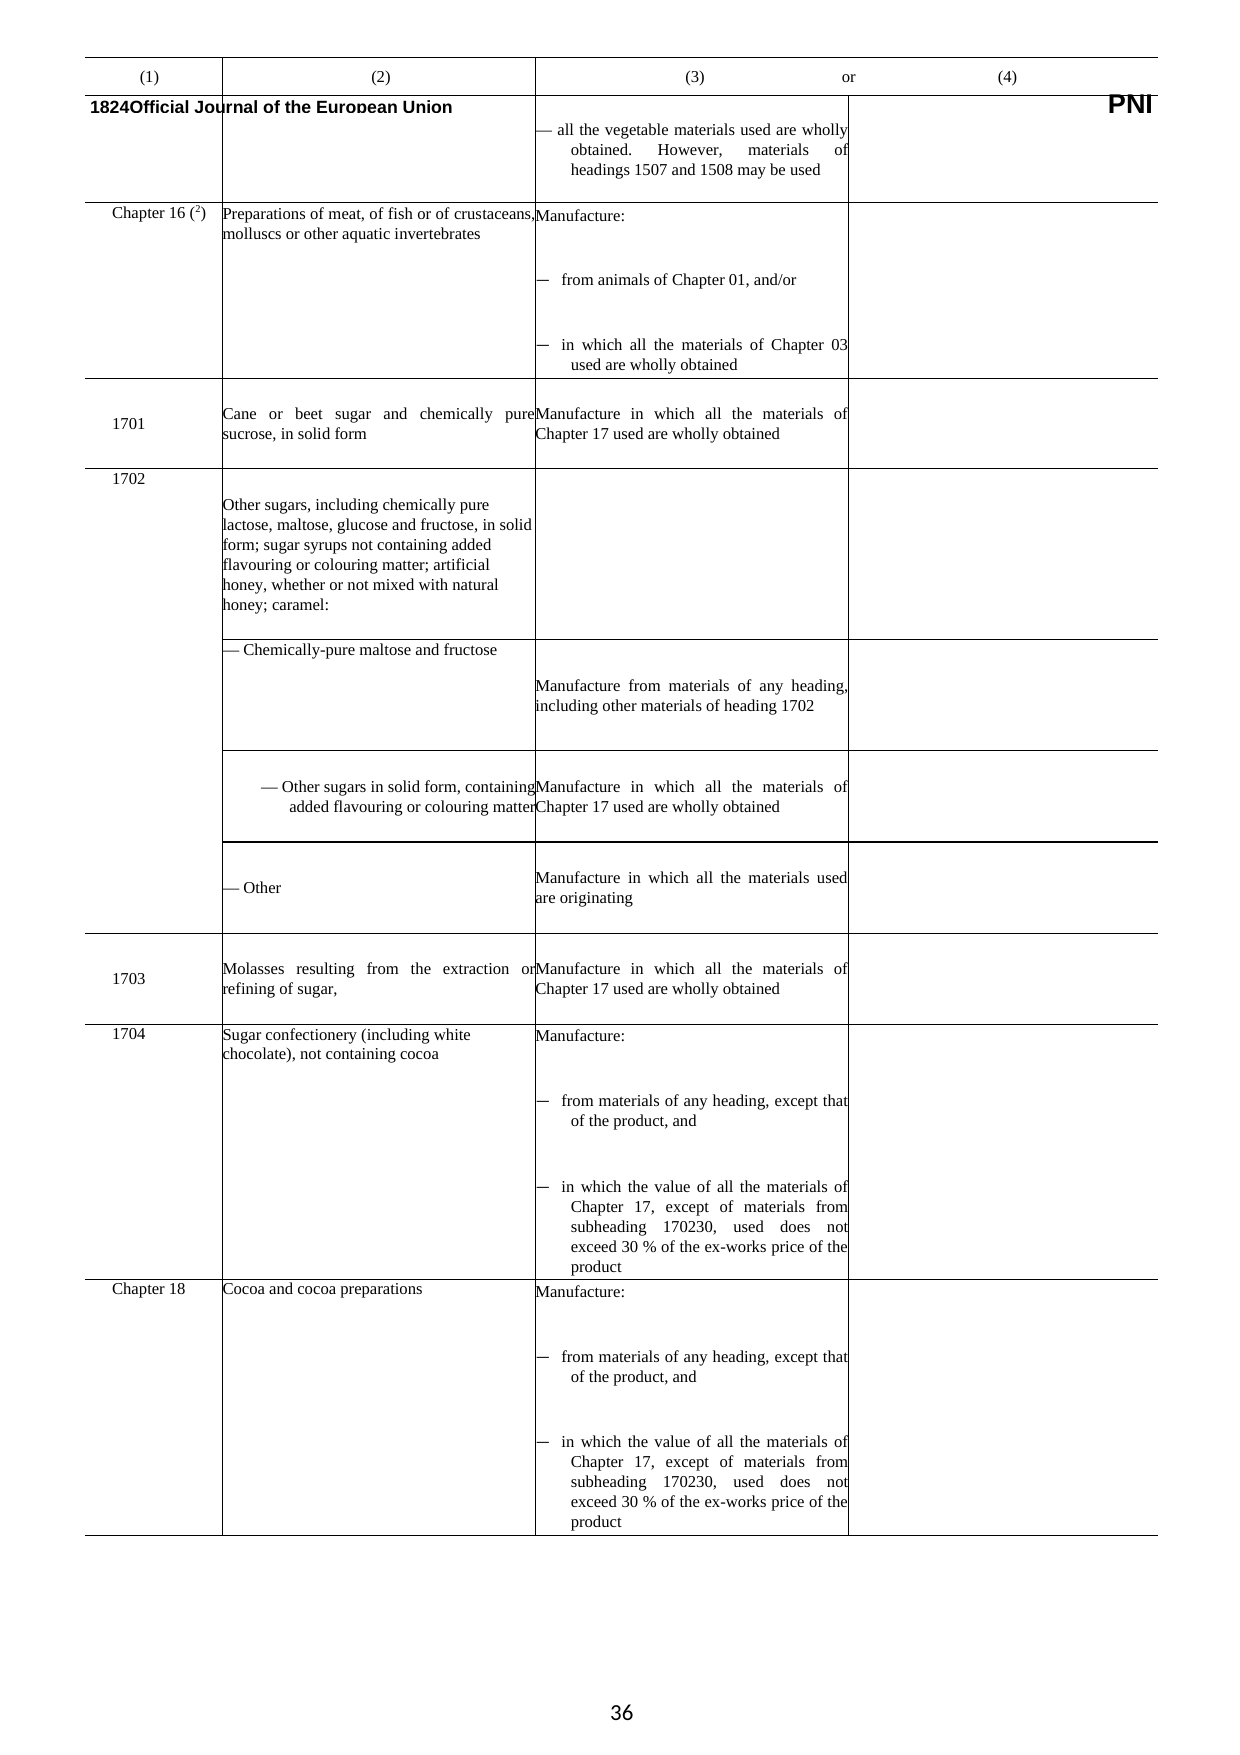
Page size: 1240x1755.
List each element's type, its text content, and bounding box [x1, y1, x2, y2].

table_cell 1703 [85, 934, 222, 1023]
table_cell Manufacture in which all the materials of Chapter 17 used are wholly obtained [536, 934, 848, 1023]
table_cell Manufacture: from animals of Chapter 01, and/or in which all the materials of Chapter 03 used are wholly obtained [536, 203, 848, 378]
table_cell — Other [223, 843, 535, 932]
table_cell [85, 96, 222, 202]
table_cell Manufacture: from materials of any heading, except that of the product, and in which the value of all the materials of Chapter 17, except of materials from subheading 170230, used does not exceed 30 % of the ex-works price of the product [536, 1025, 848, 1278]
table_cell Manufacture in which all the materials of Chapter 17 used are wholly obtained [536, 751, 848, 841]
table_cell [849, 751, 1158, 841]
table_cell Cocoa and cocoa preparations [223, 1280, 535, 1535]
table_cell [849, 843, 1158, 932]
table_cell [536, 469, 848, 639]
table_cell Cane or beet sugar and chemically pure sucrose, in solid form [223, 379, 535, 468]
table_cell 1702 [85, 469, 222, 932]
table_cell Preparations of meat, of fish or of crus­taceans, molluscs or other aquatic invert­ebrates [223, 203, 535, 378]
table_cell Manufacture in which all the materials of Chapter 17 used are wholly obtained [536, 379, 848, 468]
table_cell Chapter 18 [85, 1280, 222, 1535]
table_cell [849, 1025, 1158, 1278]
table_cell Molasses resulting from the extraction or refining of sugar, [223, 934, 535, 1023]
table_cell [849, 1280, 1158, 1535]
table_cell — all the vegetable materials used are wholly obtained. However, materials of headings 1507 and 1508 may be used [536, 113, 848, 202]
table_cell — Other sugars in solid form, containing added flavouring or colouring matter [223, 751, 535, 841]
table_header (2) [223, 58, 535, 88]
table_cell Other sugars, including chemically pure lactose, maltose, glucose and fructose, in solid form; sugar syrups not containing added flavouring or colouring matter; artificial honey, whether or not mixed with natural honey; caramel: [223, 469, 535, 639]
table_cell [223, 113, 535, 202]
table_cell [849, 96, 1158, 202]
table_cell [849, 203, 1158, 378]
table_cell Manufacture from materials of any heading, including other materials of heading 1702 [536, 640, 848, 750]
table_header (1) [85, 58, 222, 95]
table_cell [849, 640, 1158, 750]
table_cell — Chemically-pure maltose and fructose [223, 640, 535, 750]
table_cell Manufacture: from materials of any heading, except that of the product, and in which the value of all the materials of Chapter 17, except of materials from subheading 170230, used does not exceed 30 % of the ex-works price of the product [536, 1280, 848, 1535]
table_cell Chapter 16 (2) [85, 203, 222, 378]
table_header (3) or (4) [536, 58, 1158, 95]
table_cell Sugar confectionery (including white chocolate), not containing cocoa [223, 1025, 535, 1278]
table_cell Manufacture in which all the materials used are originating [536, 843, 848, 932]
table_cell 1701 [85, 379, 222, 468]
table_cell 1704 [85, 1025, 222, 1278]
table_cell [849, 934, 1158, 1023]
table_cell [849, 469, 1158, 639]
table_cell [849, 379, 1158, 468]
